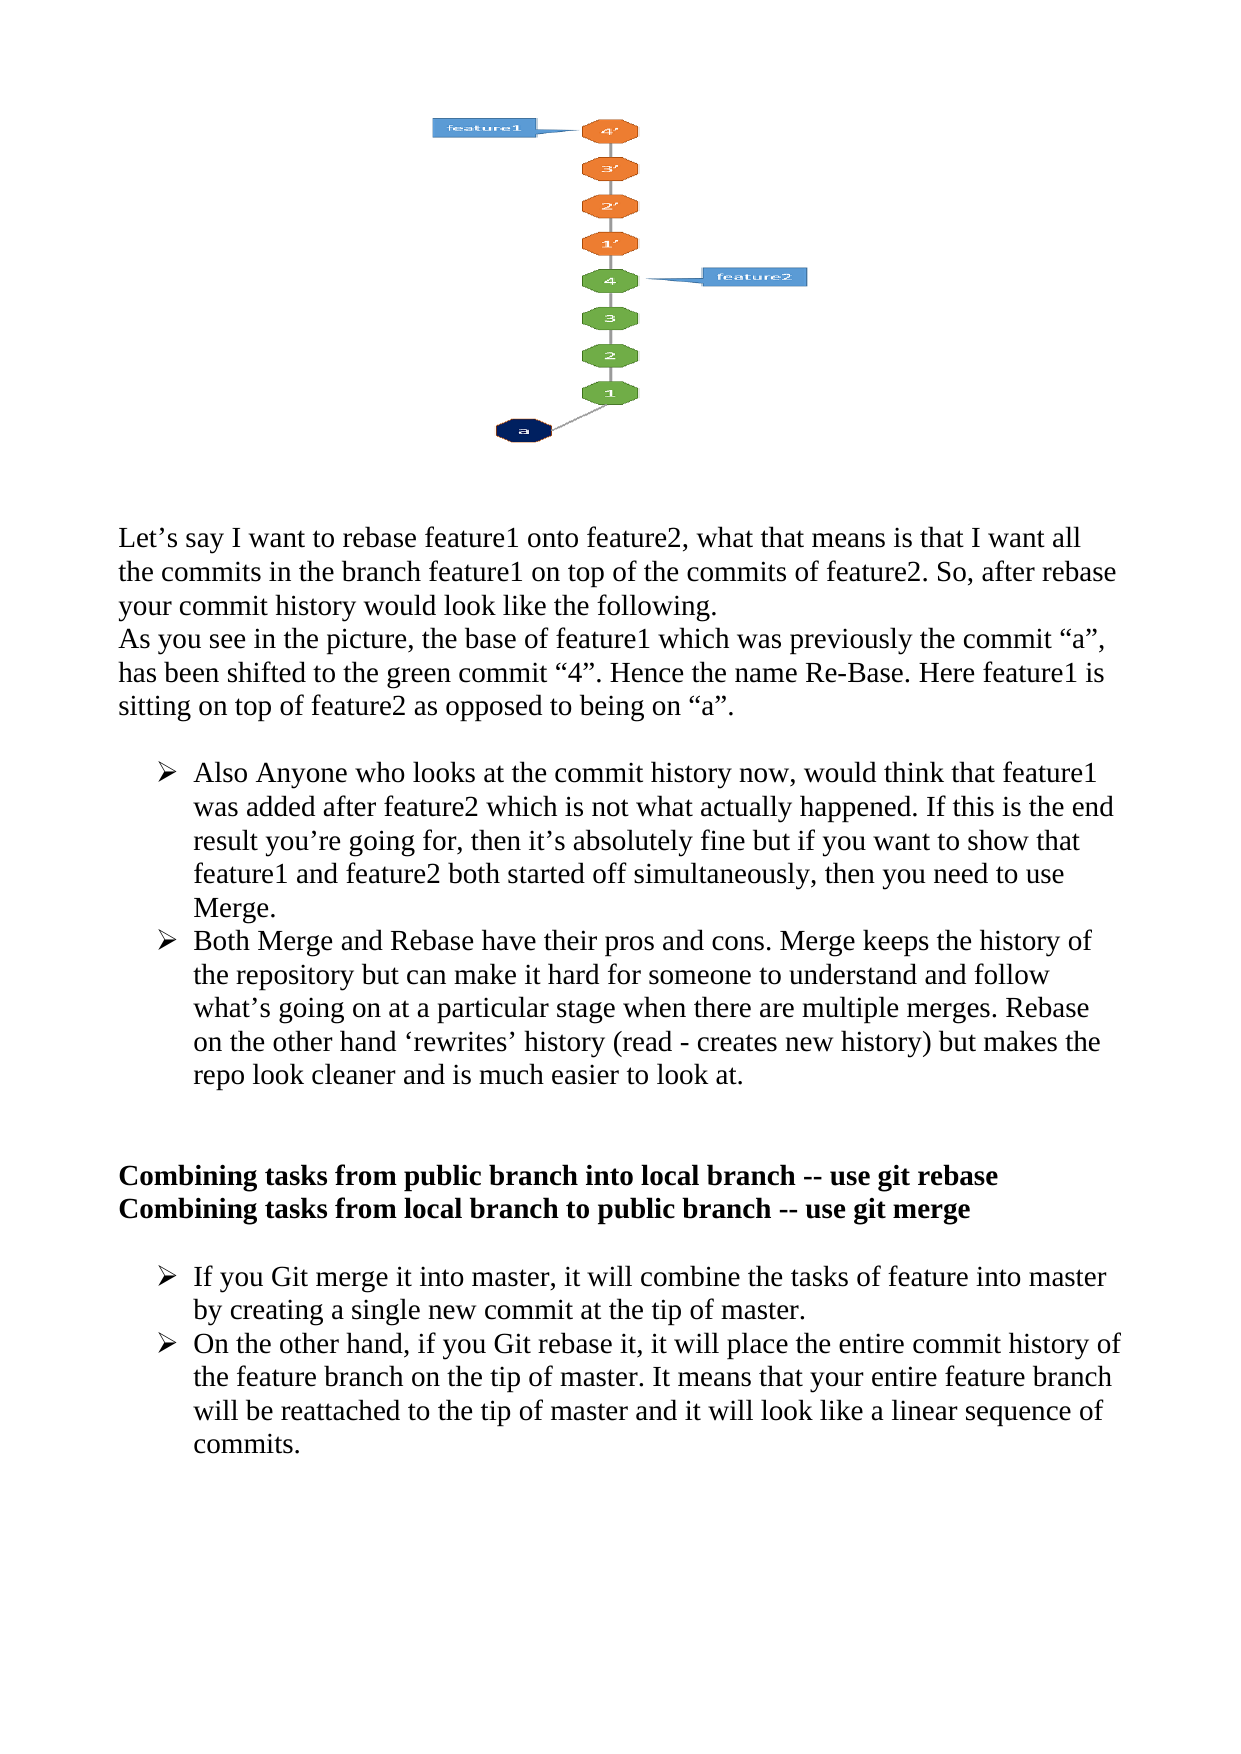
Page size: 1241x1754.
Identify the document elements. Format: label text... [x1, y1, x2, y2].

text As you see in the picture, the base of feature1 which was previously the commit “a”, has been shifted to the green commit “4”. Hence the name Re-Base. Here feature1 is sitting on top of feature2 as opposed to being on “a”. [118, 621, 1122, 722]
list Both Merge and Rebase have their pros and cons. Merge keeps the history of the repository but can make it hard for someone to understand and follow what’s going on at a particular stage when there are multiple merges. Rebase on the other hand ‘rewrites’ history (read - creates new history) but makes the repo look cleaner and is much easier to look at. [156, 923, 1122, 1091]
text Combining tasks from public branch into local branch -- use git rebase [118, 1158, 1122, 1192]
picture [432, 118, 808, 443]
list On the other hand, if you Git rebase it, it will place the entire commit history of the feature branch on the tip of master. It means that your entire feature branch will be reattached to the tip of master and it will look like a linear sequence of commits. [156, 1326, 1122, 1460]
text Combining tasks from local branch to public branch -- use git merge [118, 1192, 1122, 1225]
list If you Git merge it into master, it will combine the tasks of feature into master by creating a single new commit at the tip of master. [156, 1259, 1122, 1326]
list Also Anyone who looks at the commit history now, would think that feature1 was added after feature2 which is not what actually happened. If this is the end result you’re going for, then it’s absolutely fine but if you want to show that feature1 and feature2 both started off simultaneously, then you need to use Merge. [156, 755, 1122, 923]
text Let’s say I want to rebase feature1 onto feature2, what that means is that I want all the commits in the branch feature1 on top of the commits of feature2. So, after rebase your commit history would look like the following. [118, 521, 1122, 621]
